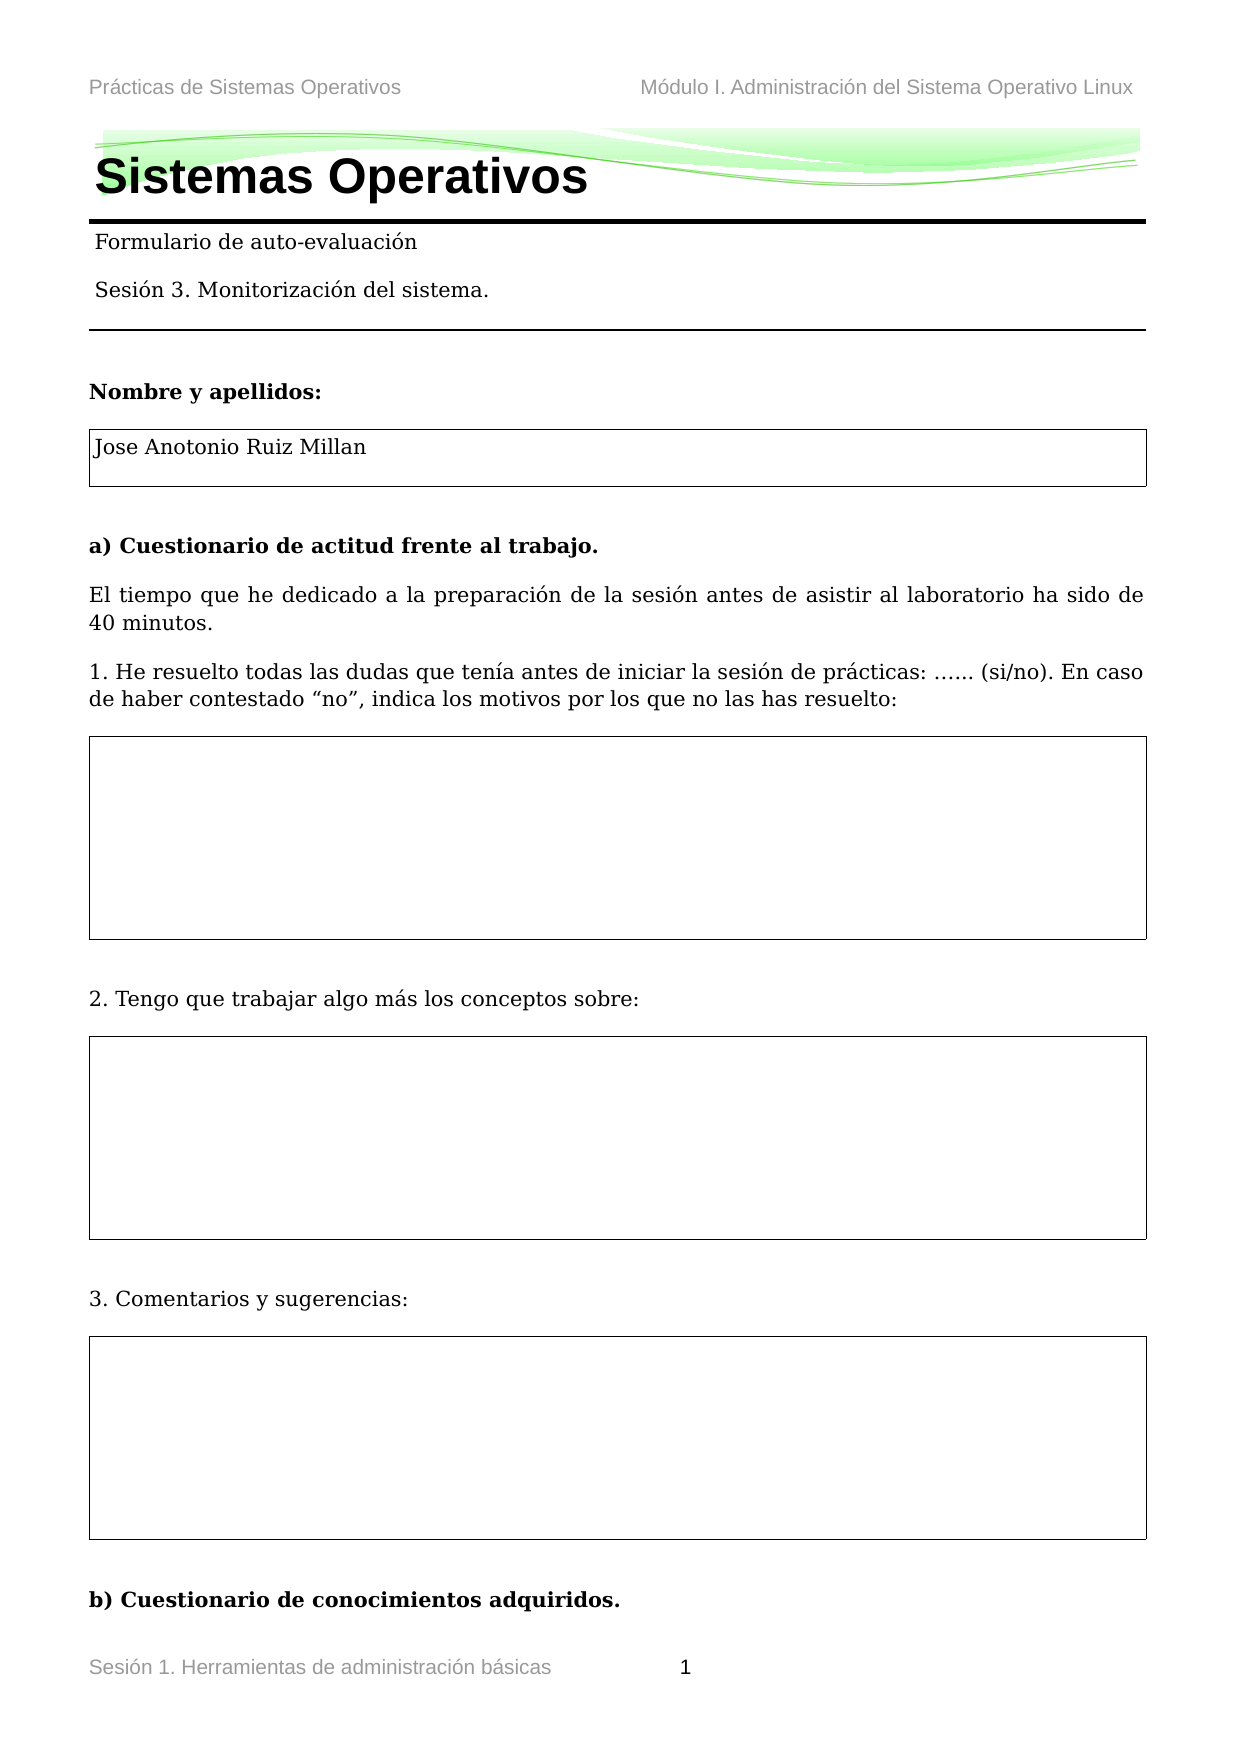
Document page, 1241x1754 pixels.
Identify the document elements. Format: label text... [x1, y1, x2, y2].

table_header Sistemas Operativos [89, 123, 1146, 219]
text b) Cuestionario de conocimientos adquiridos. [89, 1587, 1146, 1612]
table_header Formulario de auto-evaluación Sesión 3. Monitorización del sistema. [89, 224, 1146, 329]
table_header Jose Anotonio Ruiz Millan [90, 430, 1146, 486]
text 1. He resuelto todas las dudas que tenía antes de iniciar la sesión de prácticas: …... (si/no). En caso de haber contestado “no”, indica los motivos por los que no las has resuelto: [89, 660, 1146, 712]
text El tiempo que he dedicado a la preparación de la sesión antes de asistir al laboratorio ha sido de 40 minutos. [89, 583, 1146, 635]
picture [376, 171, 387, 189]
text 3. Comentarios y sugerencias: [89, 1287, 1146, 1312]
table_header [90, 1337, 1146, 1539]
table_header [90, 737, 1146, 939]
table_header [90, 1037, 1146, 1239]
text Nombre y apellidos: [89, 380, 1146, 404]
text 2. Tengo que trabajar algo más los conceptos sobre: [89, 987, 1146, 1012]
text a) Cuestionario de actitud frente al trabajo. [89, 534, 1146, 559]
picture [94, 128, 1141, 195]
